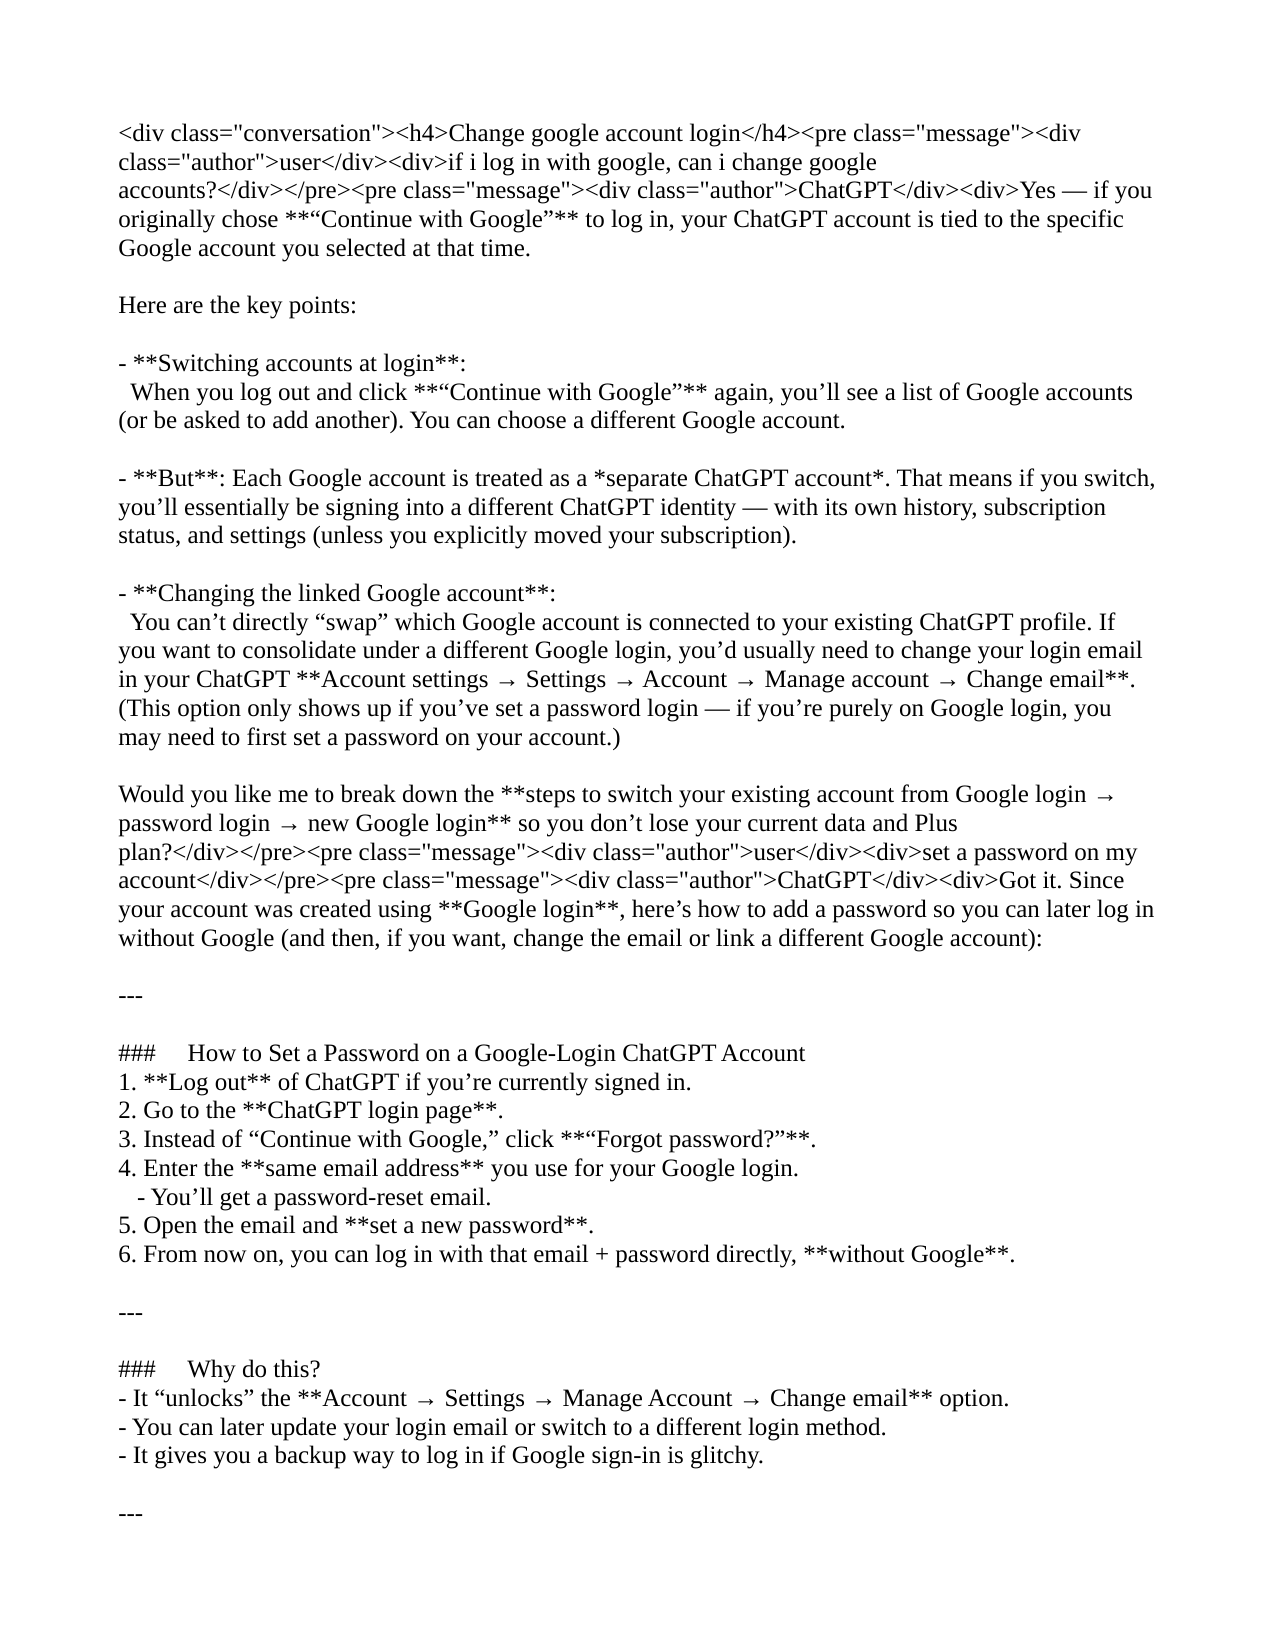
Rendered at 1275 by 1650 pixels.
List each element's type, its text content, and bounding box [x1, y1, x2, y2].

text Would you like me to break down the **steps to switch your existing account from Google login → password login → new Google login** so you don’t lose your current data and Plus plan?</div></pre><pre class="message"><div class="author">user</div><div>set a password on my account</div></pre><pre class="message"><div class="author">ChatGPT</div><div>Got it. Since your account was created using **Google login**, here’s how to add a password so you can later log in without Google (and then, if you want, change the email or link a different Google account): [118, 779, 1157, 952]
text 3. Instead of “Continue with Google,” click **“Forgot password?”**. [118, 1124, 1157, 1153]
text --- [118, 981, 1157, 1009]
text --- [118, 1297, 1157, 1326]
text 6. From now on, you can log in with that email + password directly, **without Google**. [118, 1239, 1157, 1268]
text 1. **Log out** of ChatGPT if you’re currently signed in. [118, 1067, 1157, 1096]
text - It gives you a backup way to log in if Google sign-in is glitchy. [118, 1441, 1157, 1469]
text - **Switching accounts at login**: [118, 348, 1157, 377]
text When you log out and click **“Continue with Google”** again, you’ll see a list of Google accounts (or be asked to add another). You can choose a different Google account. [118, 377, 1157, 434]
text - It “unlocks” the **Account → Settings → Manage Account → Change email** option. [118, 1383, 1157, 1412]
text <div class="conversation"><h4>Change google account login</h4><pre class="message"><div class="author">user</div><div>if i log in with google, can i change google accounts?</div></pre><pre class="message"><div class="author">ChatGPT</div><div>Yes — if you originally chose **“Continue with Google”** to log in, your ChatGPT account is tied to the specific Google account you selected at that time. [118, 118, 1157, 262]
text Here are the key points: [118, 291, 1157, 319]
text 5. Open the email and **set a new password**. [118, 1211, 1157, 1239]
text You can’t directly “swap” which Google account is connected to your existing ChatGPT profile. If you want to consolidate under a different Google login, you’d usually need to change your login email in your ChatGPT **Account settings → Settings → Account → Manage account → Change email**. (This option only shows up if you’ve set a password login — if you’re purely on Google login, you may need to first set a password on your account.) [118, 607, 1157, 751]
text - You’ll get a password-reset email. [118, 1182, 1157, 1211]
text - You can later update your login email or switch to a different login method. [118, 1412, 1157, 1441]
text --- [118, 1498, 1157, 1527]
text 2. Go to the **ChatGPT login page**. [118, 1096, 1157, 1124]
text - **But**: Each Google account is treated as a *separate ChatGPT account*. That means if you switch, you’ll essentially be signing into a different ChatGPT identity — with its own history, subscription status, and settings (unless you explicitly moved your subscription). [118, 463, 1157, 549]
text ### 🔑 How to Set a Password on a Google-Login ChatGPT Account [118, 1038, 1157, 1067]
text 4. Enter the **same email address** you use for your Google login. [118, 1153, 1157, 1182]
text - **Changing the linked Google account**: [118, 578, 1157, 607]
text ### ✅ Why do this? [118, 1354, 1157, 1383]
